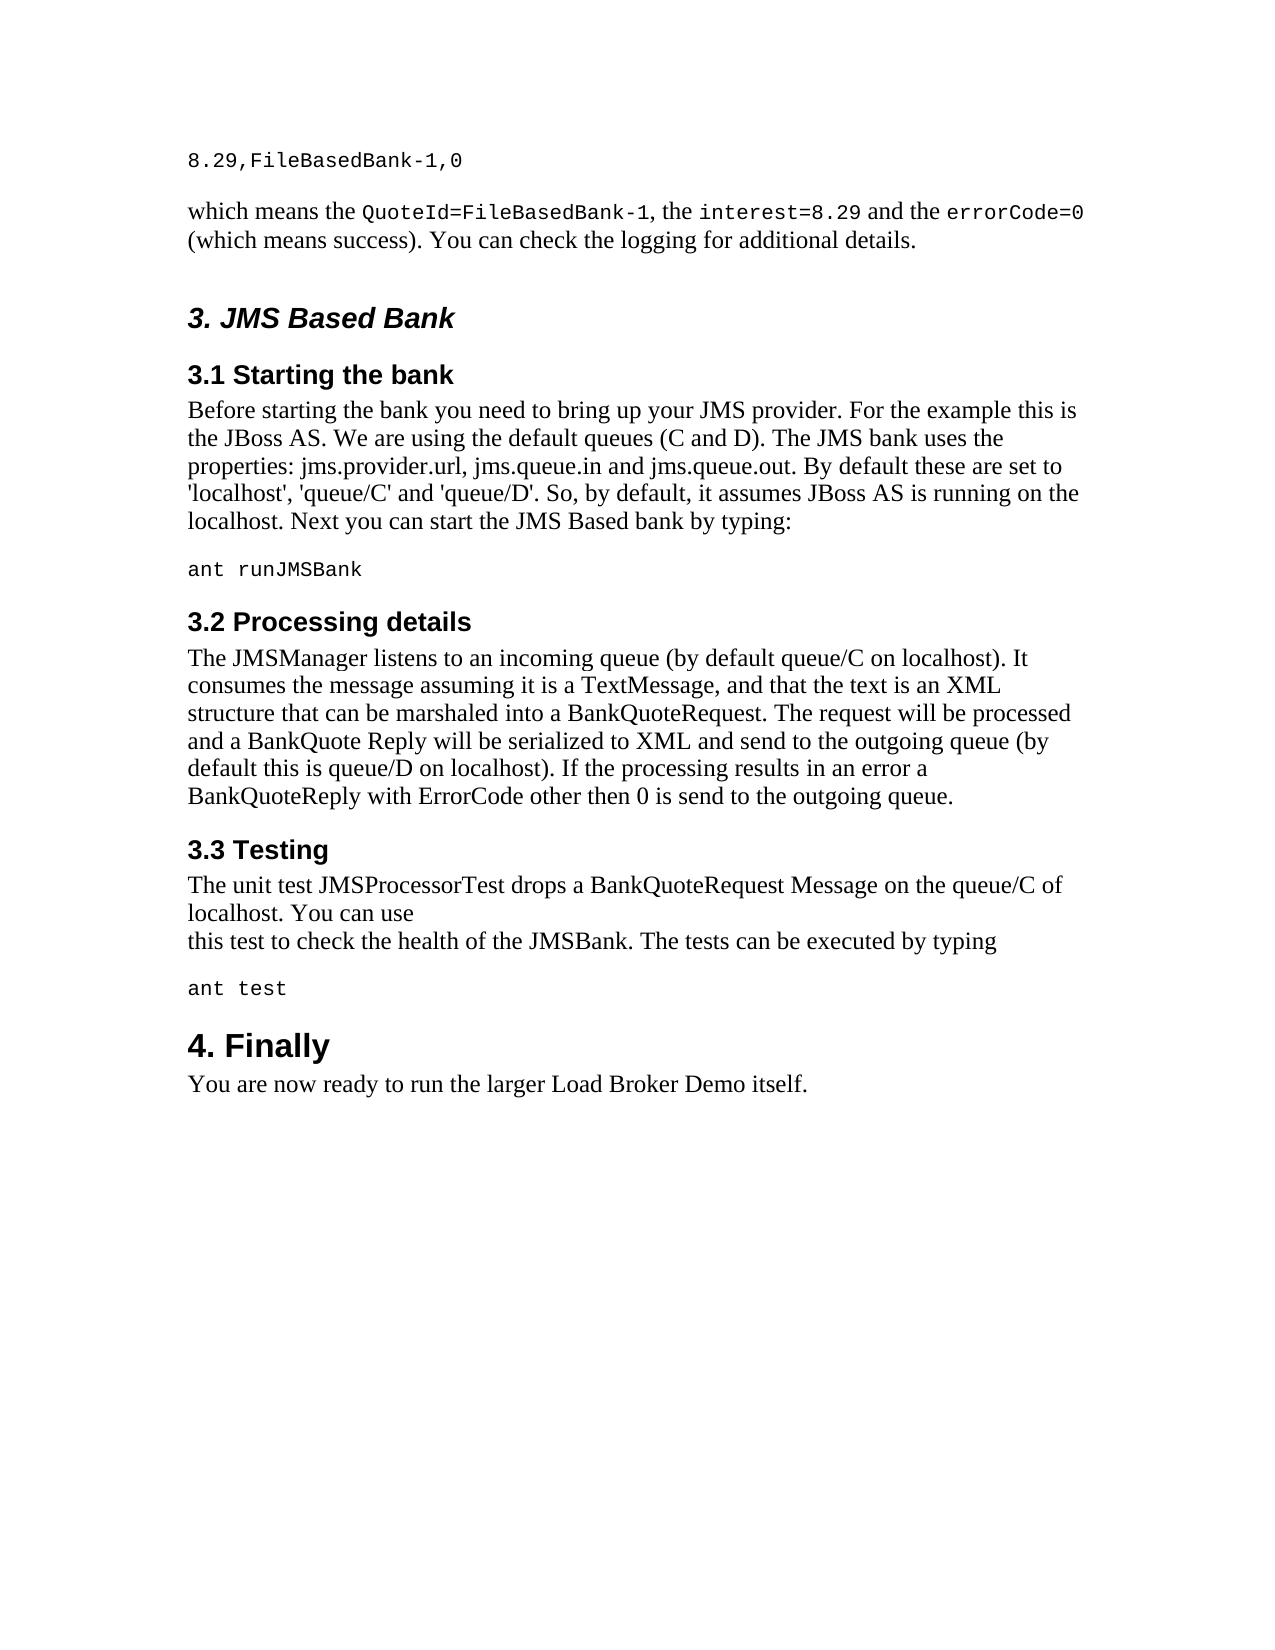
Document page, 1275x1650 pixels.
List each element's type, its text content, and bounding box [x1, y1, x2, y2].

text You are now ready to run the larger Load Broker Demo itself. [187, 1071, 1087, 1098]
text ant test [187, 978, 1087, 1002]
subtitle 3.1 Starting the bank [187, 360, 1087, 390]
subtitle 3. JMS Based Bank [187, 302, 1087, 335]
subtitle 3.2 Processing details [187, 607, 1087, 637]
text 8.29,FileBasedBank-1,0 [187, 150, 1087, 174]
text this test to check the health of the JMSBank. The tests can be executed by typing [187, 927, 1087, 955]
text The unit test JMSProcessorTest drops a BankQuoteRequest Message on the queue/C of localhost. You can use [187, 872, 1087, 927]
text Before starting the bank you need to bring up your JMS provider. For the example this is the JBoss AS. We are using the default queues (C and D). The JMS bank uses the properties: jms.provider.url, jms.queue.in and jms.queue.out. By default these are set to 'localhost', 'queue/C' and 'queue/D'. So, by default, it assumes JBoss AS is running on the localhost. Next you can start the JMS Based bank by typing: [187, 396, 1087, 535]
text The JMSManager listens to an incoming queue (by default queue/C on localhost). It consumes the message assuming it is a TextMessage, and that the text is an XML structure that can be marshaled into a BankQuoteRequest. The request will be processed and a BankQuote Reply will be serialized to XML and send to the outgoing queue (by default this is queue/D on localhost). If the processing results in an error a BankQuoteReply with ErrorCode other then 0 is send to the outgoing queue. [187, 644, 1087, 810]
text which means the QuoteId=FileBasedBank-1, the interest=8.29 and the errorCode=0 (which means success). You can check the logging for additional details. [187, 197, 1087, 253]
subtitle 4. Finally [187, 1027, 1087, 1064]
text ant runJMSBank [187, 558, 1087, 582]
subtitle 3.3 Testing [187, 835, 1087, 865]
